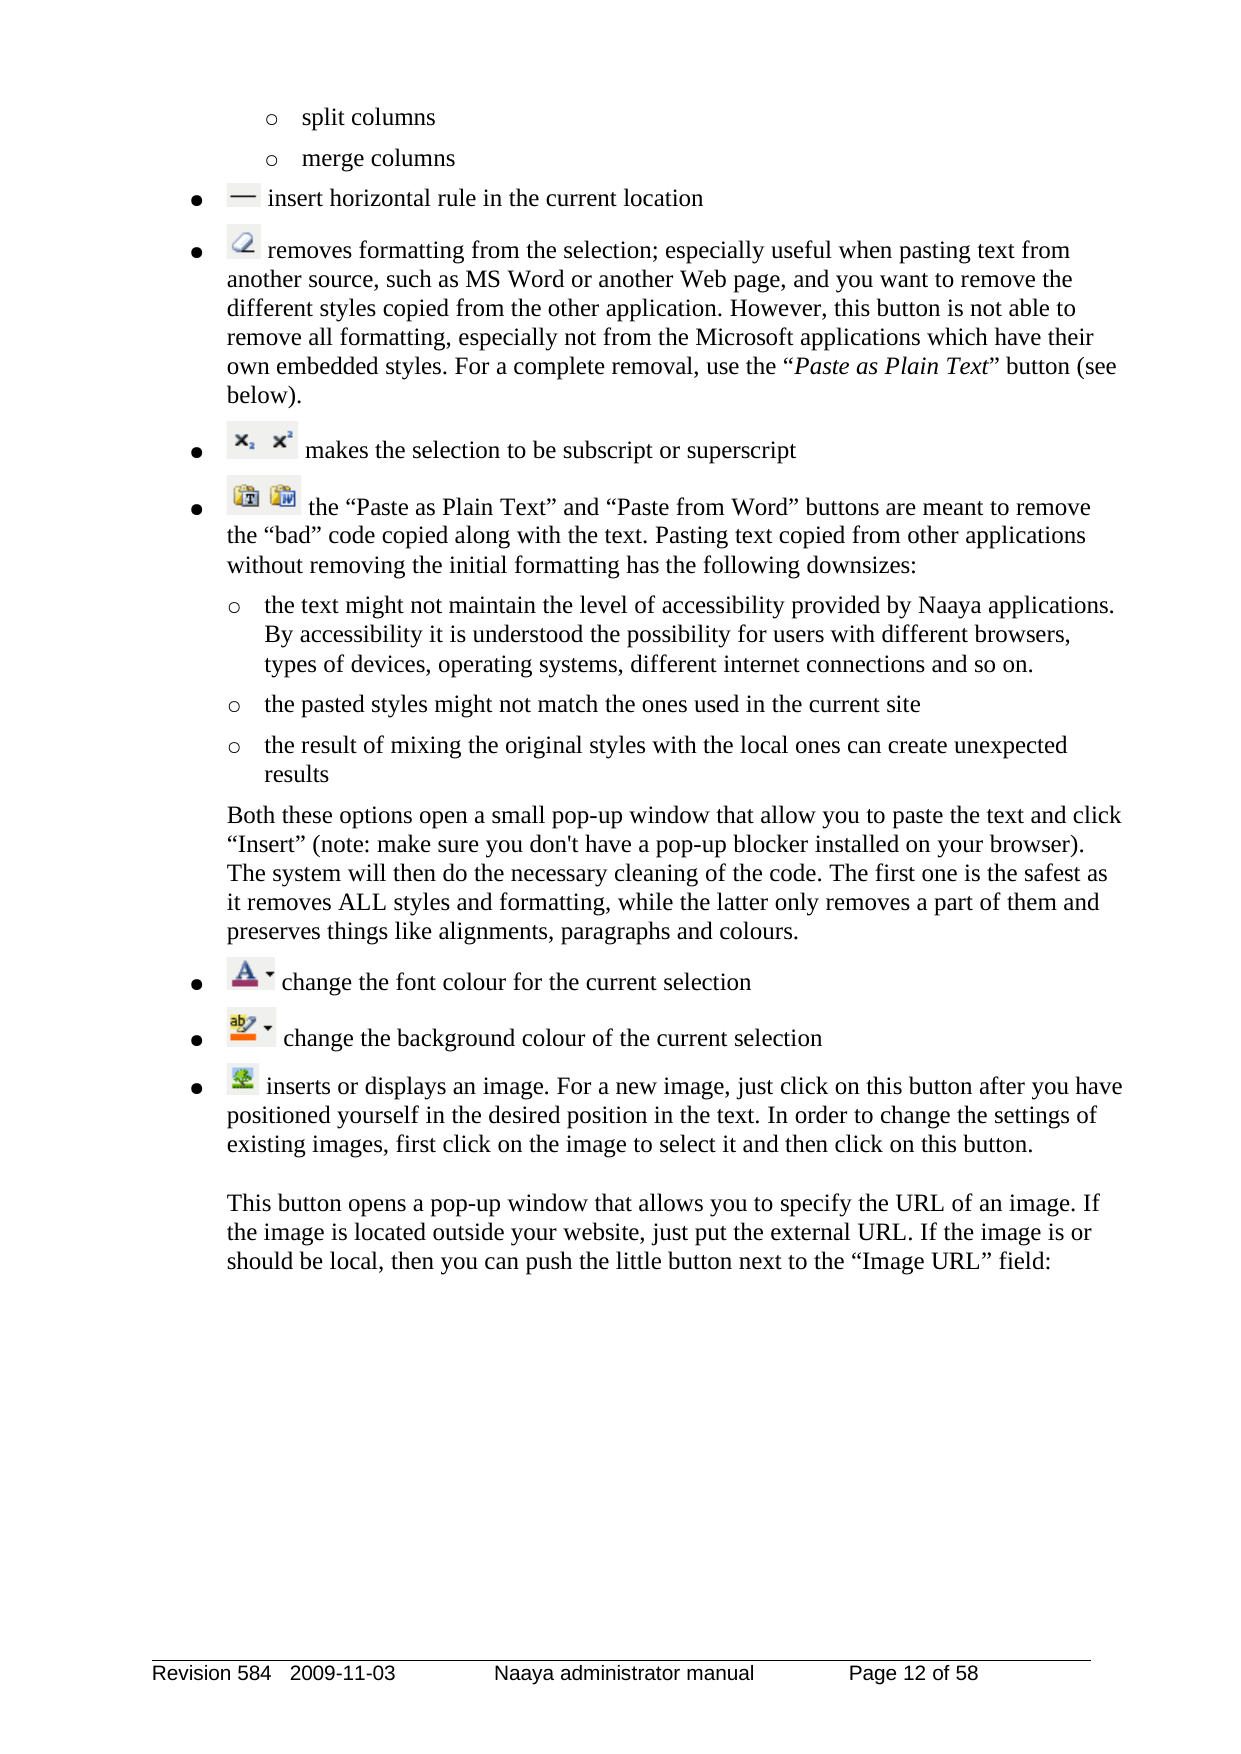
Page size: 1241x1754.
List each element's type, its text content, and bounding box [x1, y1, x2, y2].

list the pasted styles might not match the ones used in the current site [227, 689, 1128, 718]
list change the background colour of the current selection [189, 1007, 1128, 1052]
picture [226, 1007, 277, 1047]
picture [226, 475, 302, 515]
list the “Paste as Plain Text” and “Paste from Word” buttons are meant to remove the “bad” code copied along with the text. Pasting text copied from other applications without removing the initial formatting has the following downsizes: [189, 476, 1128, 578]
picture [226, 224, 261, 259]
list the text might not maintain the level of accessibility provided by Naaya applications. By accessibility it is understood the possibility for users with different browsers, types of devices, operating systems, different internet connections and so on. [227, 590, 1128, 677]
picture [226, 421, 299, 459]
list the result of mixing the original styles with the local ones can create unexpected results [227, 730, 1128, 788]
list removes formatting from the selection; especially useful when pasting text from another source, such as MS Word or another Web page, and you want to remove the different styles copied from the other application. However, this button is not able to remove all formatting, especially not from the Microsoft applications which have their own embedded styles. For a complete removal, use the “Paste as Plain Text” button (see below). [189, 224, 1128, 409]
list makes the selection to be subscript or superscript [189, 421, 1128, 464]
list split columns [264, 102, 1128, 131]
picture [226, 183, 261, 207]
list merge columns [264, 142, 1128, 171]
picture [226, 957, 275, 990]
list change the font colour for the current selection [189, 957, 1128, 995]
list inserts or displays an image. For a new image, just click on this button after you have positioned yourself in the desired position in the text. In order to change the settings of existing images, first click on the image to select it and then click on this button. This button opens a pop-up window that allows you to specify the URL of an image. If the image is located outside your website, just put the external URL. If the image is or should be local, then you can push the little button next to the “Image URL” field: [189, 1063, 1128, 1362]
list Both these options open a small pop-up window that allow you to paste the text and click “Insert” (note: make sure you don't have a pop-up blocker installed on your browser). The system will then do the necessary cleaning of the code. The first one is the safest as it removes ALL styles and formatting, while the latter only removes a part of them and preserves things like alignments, paragraphs and colours. [189, 800, 1128, 945]
list insert horizontal rule in the current location [189, 183, 1128, 212]
picture [226, 1063, 260, 1095]
